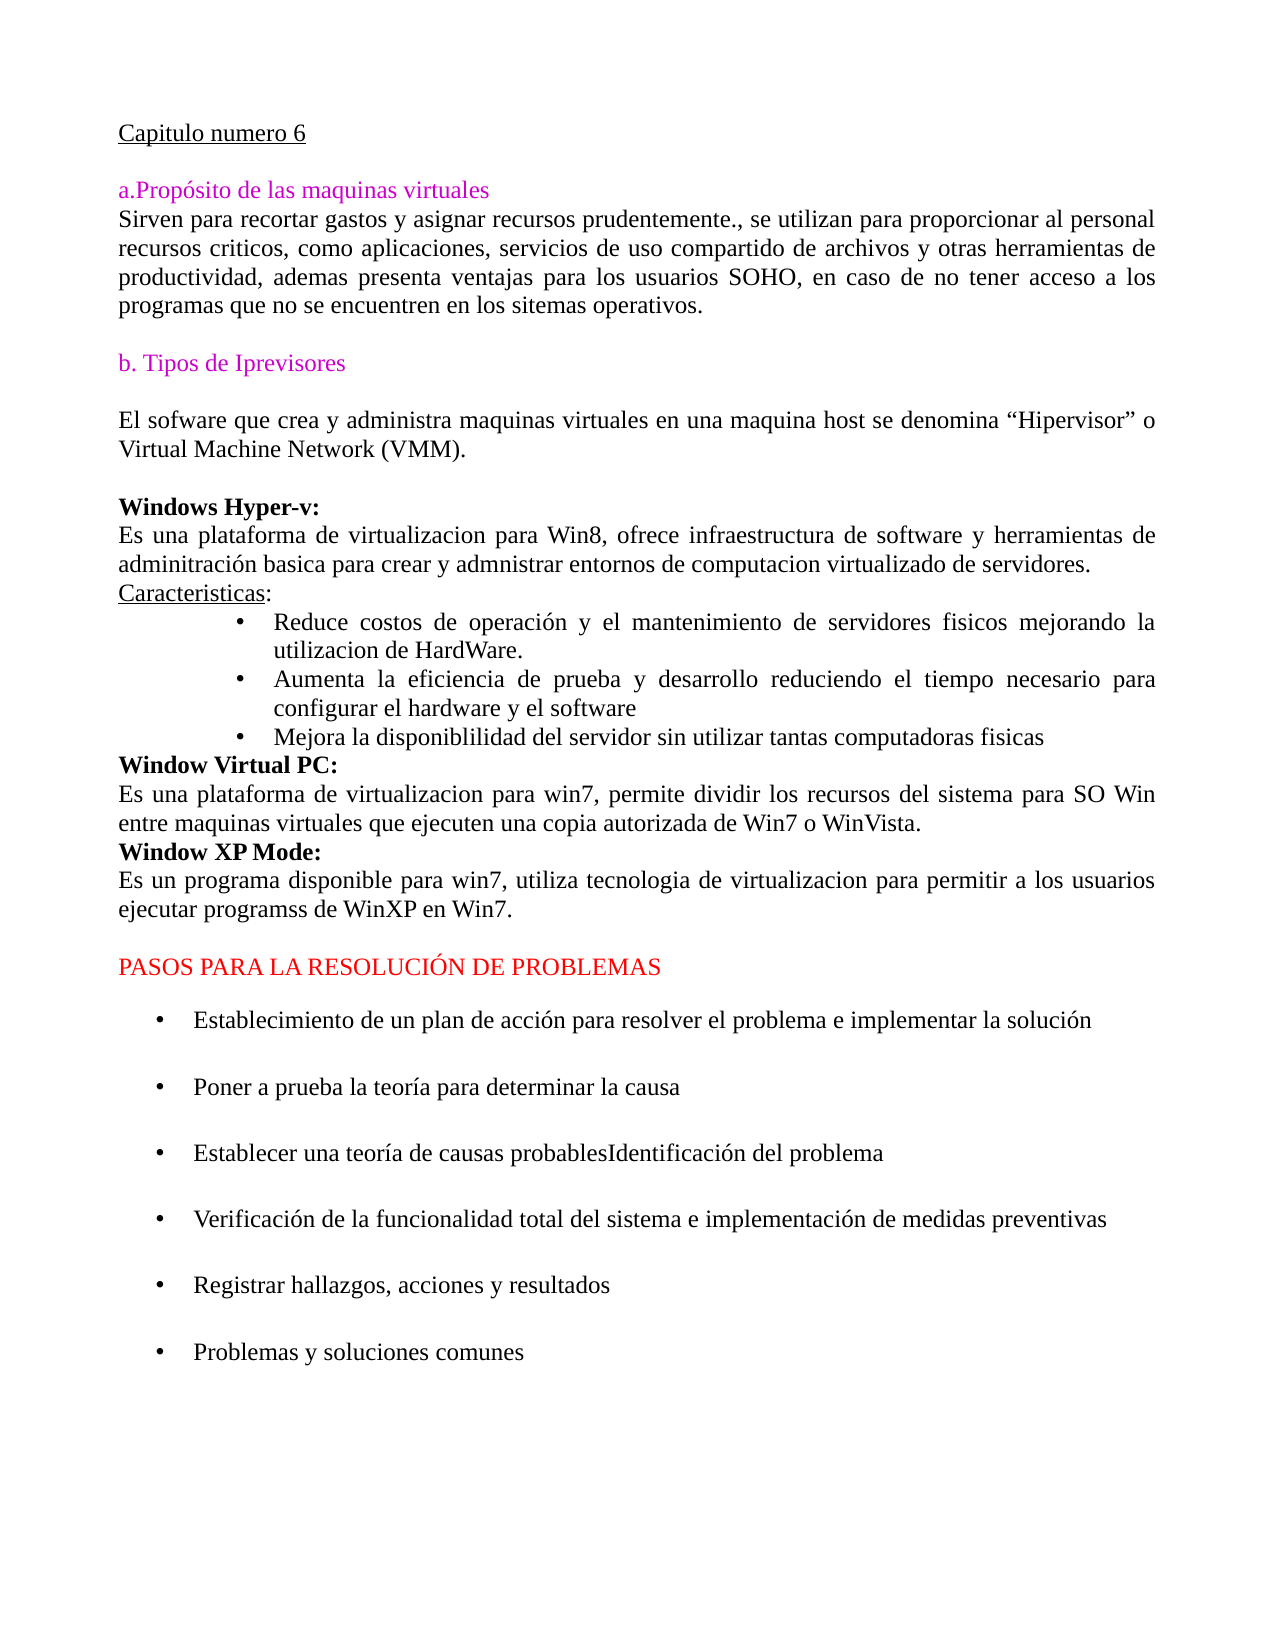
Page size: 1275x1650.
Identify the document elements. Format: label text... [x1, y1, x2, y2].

text Es un programa disponible para win7, utiliza tecnologia de virtualizacion para permitir a los usuarios ejecutar programss de WinXP en Win7. [118, 866, 1157, 923]
text Windows Hyper-v: [118, 492, 1157, 521]
list Aumenta la eficiencia de prueba y desarrollo reduciendo el tiempo necesario para configurar el hardware y el software [236, 664, 1157, 722]
text a.Propósito de las maquinas virtuales [118, 176, 1157, 204]
list Reduce costos de operación y el mantenimiento de servidores fisicos mejorando la utilizacion de HardWare. [236, 607, 1157, 664]
subtitle Establecimiento de un plan de acción para resolver el problema e implementar la solución [156, 1006, 1157, 1034]
text Caracteristicas: [118, 578, 1157, 607]
text El sofware que crea y administra maquinas virtuales en una maquina host se denomina “Hipervisor” o Virtual Machine Network (VMM). [118, 406, 1157, 463]
subtitle Poner a prueba la teoría para determinar la causa [156, 1072, 1157, 1101]
text b. Tipos de Iprevisores [118, 348, 1157, 377]
text Window Virtual PC: [118, 751, 1157, 779]
subtitle Establecer una teoría de causas probablesIdentificación del problema [156, 1138, 1157, 1167]
text Es una plataforma de virtualizacion para Win8, ofrece infraestructura de software y herramientas de adminitración basica para crear y admnistrar entornos de computacion virtualizado de servidores. [118, 521, 1157, 578]
subtitle Problemas y soluciones comunes [156, 1337, 1157, 1366]
text PASOS PARA LA RESOLUCIÓN DE PROBLEMAS [118, 952, 1157, 981]
subtitle Verificación de la funcionalidad total del sistema e implementación de medidas preventivas [156, 1204, 1157, 1233]
text Capitulo numero 6 [118, 118, 1157, 147]
list Mejora la disponiblilidad del servidor sin utilizar tantas computadoras fisicas [236, 722, 1157, 751]
text Es una plataforma de virtualizacion para win7, permite dividir los recursos del sistema para SO Win entre maquinas virtuales que ejecuten una copia autorizada de Win7 o WinVista. [118, 779, 1157, 837]
subtitle Registrar hallazgos, acciones y resultados [156, 1271, 1157, 1299]
text Sirven para recortar gastos y asignar recursos prudentemente., se utilizan para proporcionar al personal recursos criticos, como aplicaciones, servicios de uso compartido de archivos y otras herramientas de productividad, ademas presenta ventajas para los usuarios SOHO, en caso de no tener acceso a los programas que no se encuentren en los sitemas operativos. [118, 204, 1157, 319]
text Window XP Mode: [118, 837, 1157, 866]
